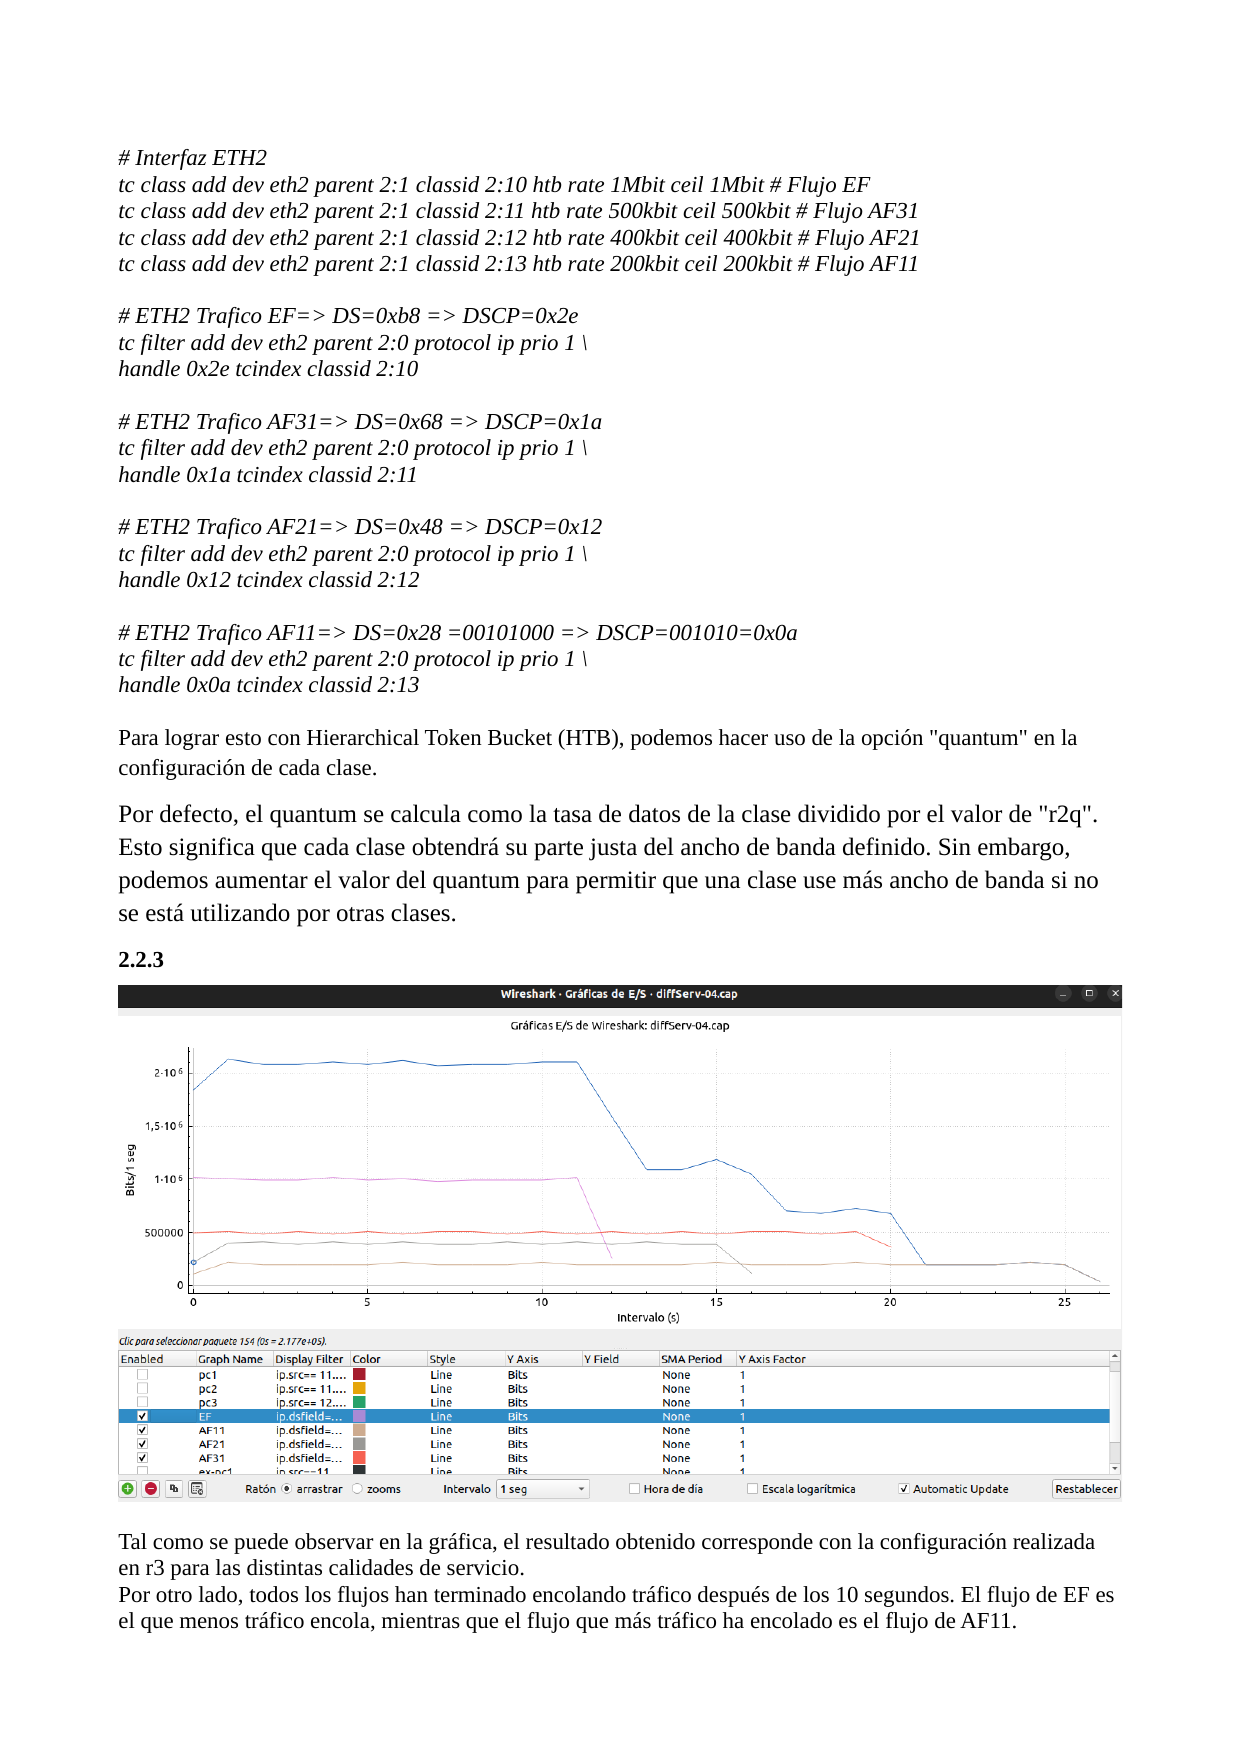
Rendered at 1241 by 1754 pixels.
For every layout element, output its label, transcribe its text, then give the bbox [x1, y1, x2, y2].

text tc class add dev eth2 parent 2:1 classid 2:13 htb rate 200kbit ceil 200kbit # Flujo AF11 [118, 250, 1122, 276]
text handle 0x12 tcindex classid 2:12 [118, 566, 1122, 592]
text Para lograr esto con Hierarchical Token Bucket (HTB), podemos hacer uso de la opción "quantum" en la configuración de cada clase. [118, 724, 1122, 781]
text handle 0x2e tcindex classid 2:10 [118, 355, 1122, 382]
picture [118, 985, 1123, 1502]
text Tal como se puede observar en la gráfica, el resultado obtenido corresponde con la configuración realizada en r3 para las distintas calidades de servicio. [118, 1528, 1122, 1581]
text tc class add dev eth2 parent 2:1 classid 2:10 htb rate 1Mbit ceil 1Mbit # Flujo EF [118, 171, 1122, 197]
text tc class add dev eth2 parent 2:1 classid 2:12 htb rate 400kbit ceil 400kbit # Flujo AF21 [118, 223, 1122, 250]
text 2.2.3 [118, 946, 1122, 972]
text # ETH2 Trafico AF31=> DS=0x68 => DSCP=0x1a [118, 408, 1122, 434]
text tc filter add dev eth2 parent 2:0 protocol ip prio 1 \ [118, 434, 1122, 461]
text # ETH2 Trafico EF=> DS=0xb8 => DSCP=0x2e [118, 303, 1122, 329]
text Por otro lado, todos los flujos han terminado encolando tráfico después de los 10 segundos. El flujo de EF es el que menos tráfico encola, mientras que el flujo que más tráfico ha encolado es el flujo de AF11. [118, 1581, 1122, 1633]
text tc filter add dev eth2 parent 2:0 protocol ip prio 1 \ [118, 645, 1122, 672]
text tc filter add dev eth2 parent 2:0 protocol ip prio 1 \ [118, 540, 1122, 566]
text handle 0x1a tcindex classid 2:11 [118, 461, 1122, 487]
text tc class add dev eth2 parent 2:1 classid 2:11 htb rate 500kbit ceil 500kbit # Flujo AF31 [118, 197, 1122, 223]
text # ETH2 Trafico AF21=> DS=0x48 => DSCP=0x12 [118, 513, 1122, 540]
text tc filter add dev eth2 parent 2:0 protocol ip prio 1 \ [118, 329, 1122, 355]
text Por defecto, el quantum se calcula como la tasa de datos de la clase dividido por el valor de "r2q". Esto significa que cada clase obtendrá su parte justa del ancho de banda definido. Sin embargo, podemos aumentar el valor del quantum para permitir que una clase use más ancho de banda si no se está utilizando por otras clases. [118, 799, 1122, 927]
text handle 0x0a tcindex classid 2:13 [118, 672, 1122, 698]
text # ETH2 Trafico AF11=> DS=0x28 =00101000 => DSCP=001010=0x0a [118, 619, 1122, 645]
text # Interfaz ETH2 [118, 144, 1122, 171]
